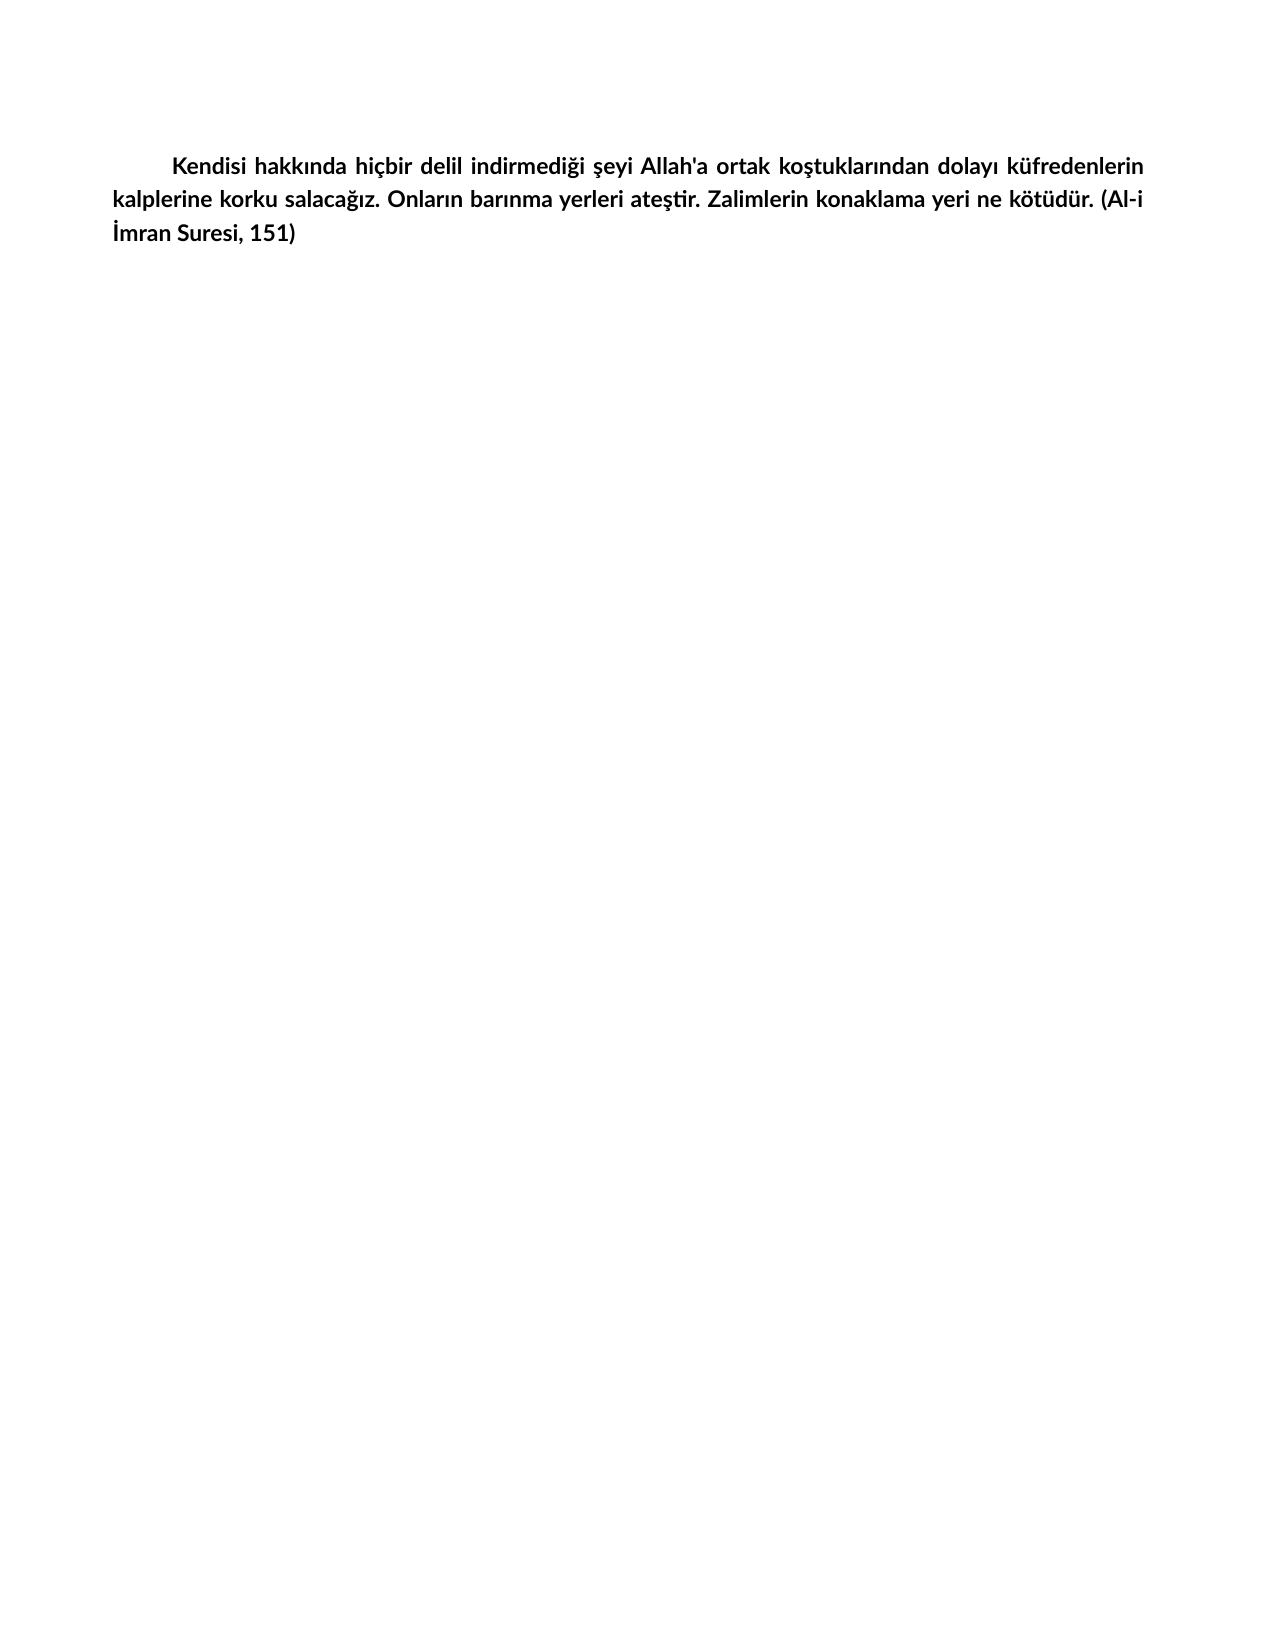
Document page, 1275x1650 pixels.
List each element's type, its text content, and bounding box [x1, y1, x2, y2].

text Kendisi hakkında hiçbir delil indirmediği şeyi Allah'a ortak koştuklarından dolayı küfredenlerin kalplerine korku salacağız. Onların barınma yerleri ateştir. Zalimlerin konaklama yeri ne kötüdür. (Al-i İmran Suresi, 151) [112, 148, 1145, 248]
